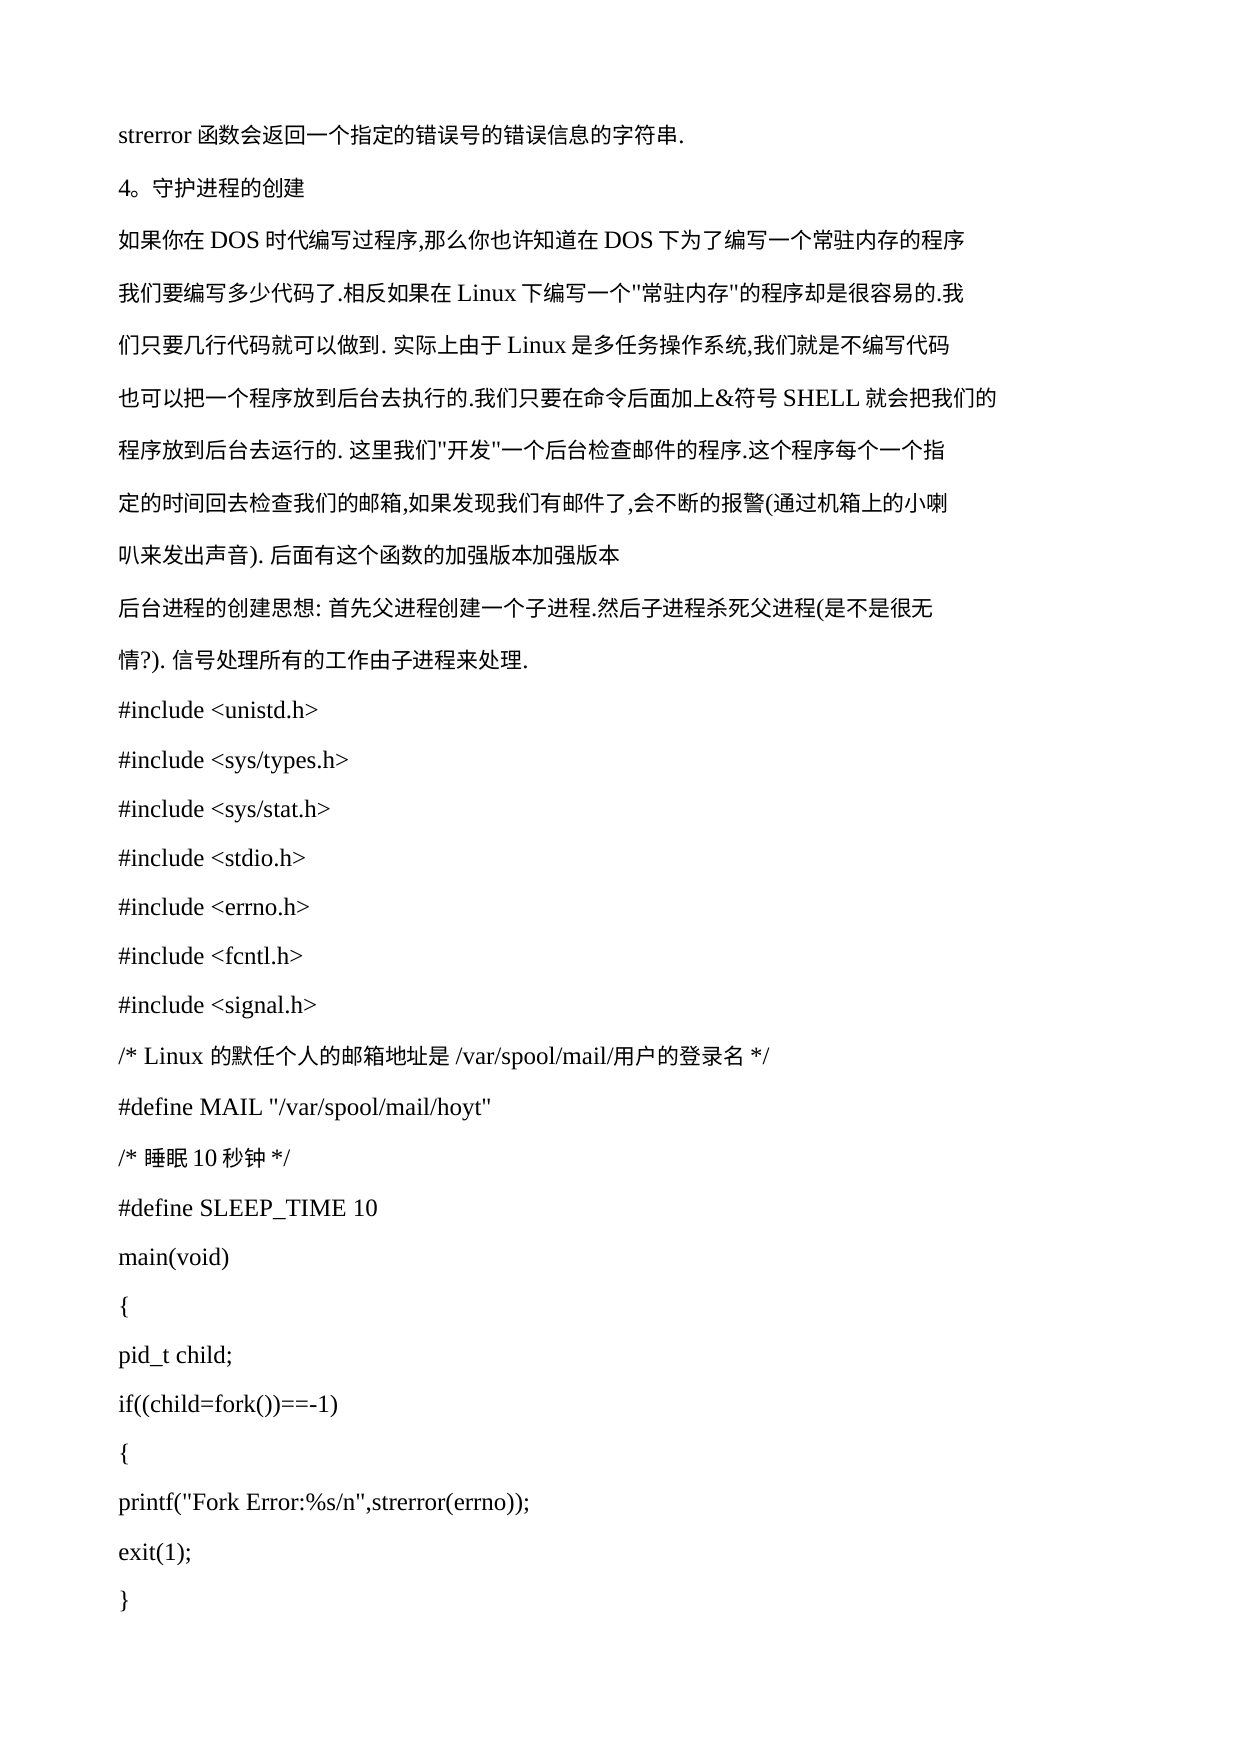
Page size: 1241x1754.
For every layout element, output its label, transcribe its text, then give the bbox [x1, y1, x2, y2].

text #define SLEEP_TIME 10 [118, 1193, 1122, 1222]
text #include <stdio.h> [118, 843, 1122, 872]
text exit(1); [118, 1537, 1122, 1565]
text pid_t child; [118, 1340, 1122, 1369]
text 程序放到后台去运行的. 这里我们"开发"一个后台检查邮件的程序.这个程序每个一个指 [118, 433, 1122, 465]
text #define MAIL "/var/spool/mail/hoyt" [118, 1092, 1122, 1120]
text { [118, 1291, 1122, 1320]
text } [118, 1586, 1122, 1614]
text 如果你在DOS时代编写过程序,那么你也许知道在DOS下为了编写一个常驻内存的程序 [118, 223, 1122, 255]
text 叭来发出声音). 后面有这个函数的加强版本加强版本 [118, 538, 1122, 570]
text #include <signal.h> [118, 990, 1122, 1019]
text main(void) [118, 1242, 1122, 1271]
text { [118, 1438, 1122, 1467]
text #include <errno.h> [118, 892, 1122, 921]
text 们只要几行代码就可以做到. 实际上由于Linux是多任务操作系统,我们就是不编写代码 [118, 328, 1122, 360]
text 定的时间回去检查我们的邮箱,如果发现我们有邮件了,会不断的报警(通过机箱上的小喇 [118, 486, 1122, 517]
text 4。守护进程的创建 [118, 171, 1122, 202]
text 后台进程的创建思想: 首先父进程创建一个子进程.然后子进程杀死父进程(是不是很无 [118, 591, 1122, 622]
text #include <fcntl.h> [118, 941, 1122, 970]
text strerror函数会返回一个指定的错误号的错误信息的字符串. [118, 118, 1122, 150]
text printf("Fork Error:%s/n",strerror(errno)); [118, 1487, 1122, 1516]
text #include <unistd.h> [118, 696, 1122, 724]
text #include <sys/stat.h> [118, 794, 1122, 822]
text 也可以把一个程序放到后台去执行的.我们只要在命令后面加上&符号SHELL就会把我们的 [118, 381, 1122, 412]
text /* 睡眠10秒钟 */ [118, 1141, 1122, 1172]
text 情?). 信号处理所有的工作由子进程来处理. [118, 643, 1122, 675]
text /* Linux 的默任个人的邮箱地址是 /var/spool/mail/用户的登录名 */ [118, 1039, 1122, 1071]
text #include <sys/types.h> [118, 745, 1122, 773]
text if((child=fork())==-1) [118, 1389, 1122, 1418]
text 我们要编写多少代码了.相反如果在Linux下编写一个"常驻内存"的程序却是很容易的.我 [118, 276, 1122, 307]
